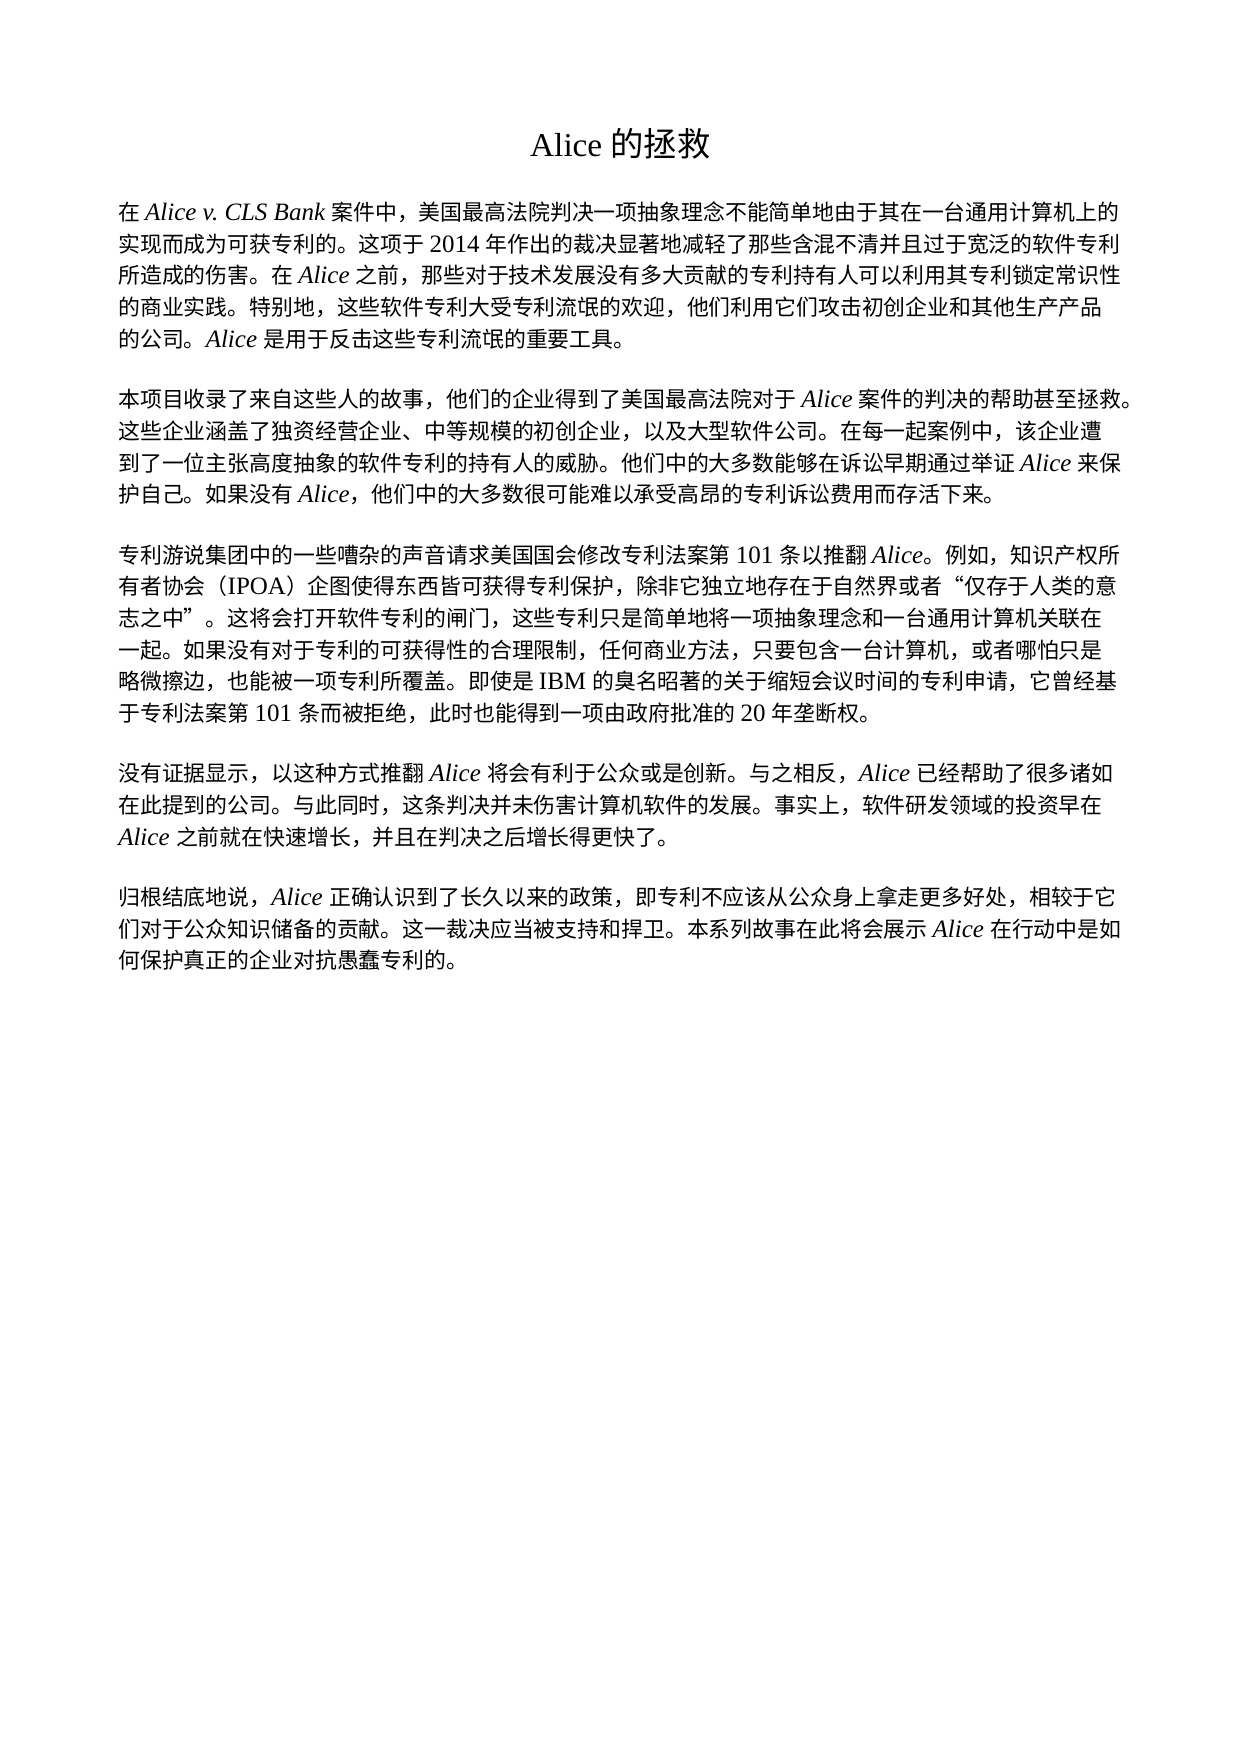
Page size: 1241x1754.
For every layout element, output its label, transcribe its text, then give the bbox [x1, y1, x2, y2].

text 没有证据显示，以这种方式推翻 Alice 将会有利于公众或是创新。与之相反，Alice 已经帮助了很多诸如在此提到的公司。与此同时，这条判决并未伤害计算机软件的发展。事实上，软件研发领域的投资早在 Alice 之前就在快速增长，并且在判决之后增长得更快了。 [118, 756, 1122, 851]
text Alice 的拯救 [118, 118, 1122, 166]
text 专利游说集团中的一些嘈杂的声音请求美国国会修改专利法案第 101 条以推翻 Alice。例如，知识产权所有者协会（IPOA）企图使得东西皆可获得专利保护，除非它独立地存在于自然界或者“仅存于人类的意志之中”。这将会打开软件专利的闸门，这些专利只是简单地将一项抽象理念和一台通用计算机关联在一起。如果没有对于专利的可获得性的合理限制，任何商业方法，只要包含一台计算机，或者哪怕只是略微擦边，也能被一项专利所覆盖。即使是 IBM 的臭名昭著的关于缩短会议时间的专利申请，它曾经基于专利法案第 101 条而被拒绝，此时也能得到一项由政府批准的 20 年垄断权。 [118, 538, 1122, 728]
text 本项目收录了来自这些人的故事，他们的企业得到了美国最高法院对于 Alice 案件的判决的帮助甚至拯救。这些企业涵盖了独资经营企业、中等规模的初创企业，以及大型软件公司。在每一起案例中，该企业遭到了一位主张高度抽象的软件专利的持有人的威胁。他们中的大多数能够在诉讼早期通过举证 Alice 来保护自己。如果没有 Alice，他们中的大多数很可能难以承受高昂的专利诉讼费用而存活下来。 [118, 382, 1122, 509]
text 在 Alice v. CLS Bank 案件中，美国最高法院判决一项抽象理念不能简单地由于其在一台通用计算机上的实现而成为可获专利的。这项于 2014 年作出的裁决显著地减轻了那些含混不清并且过于宽泛的软件专利所造成的伤害。在 Alice 之前，那些对于技术发展没有多大贡献的专利持有人可以利用其专利锁定常识性的商业实践。特别地，这些软件专利大受专利流氓的欢迎，他们利用它们攻击初创企业和其他生产产品的公司。Alice 是用于反击这些专利流氓的重要工具。 [118, 195, 1122, 353]
text 归根结底地说，Alice 正确认识到了长久以来的政策，即专利不应该从公众身上拿走更多好处，相较于它们对于公众知识储备的贡献。这一裁决应当被支持和捍卫。本系列故事在此将会展示 Alice 在行动中是如何保护真正的企业对抗愚蠢专利的。 [118, 880, 1122, 975]
